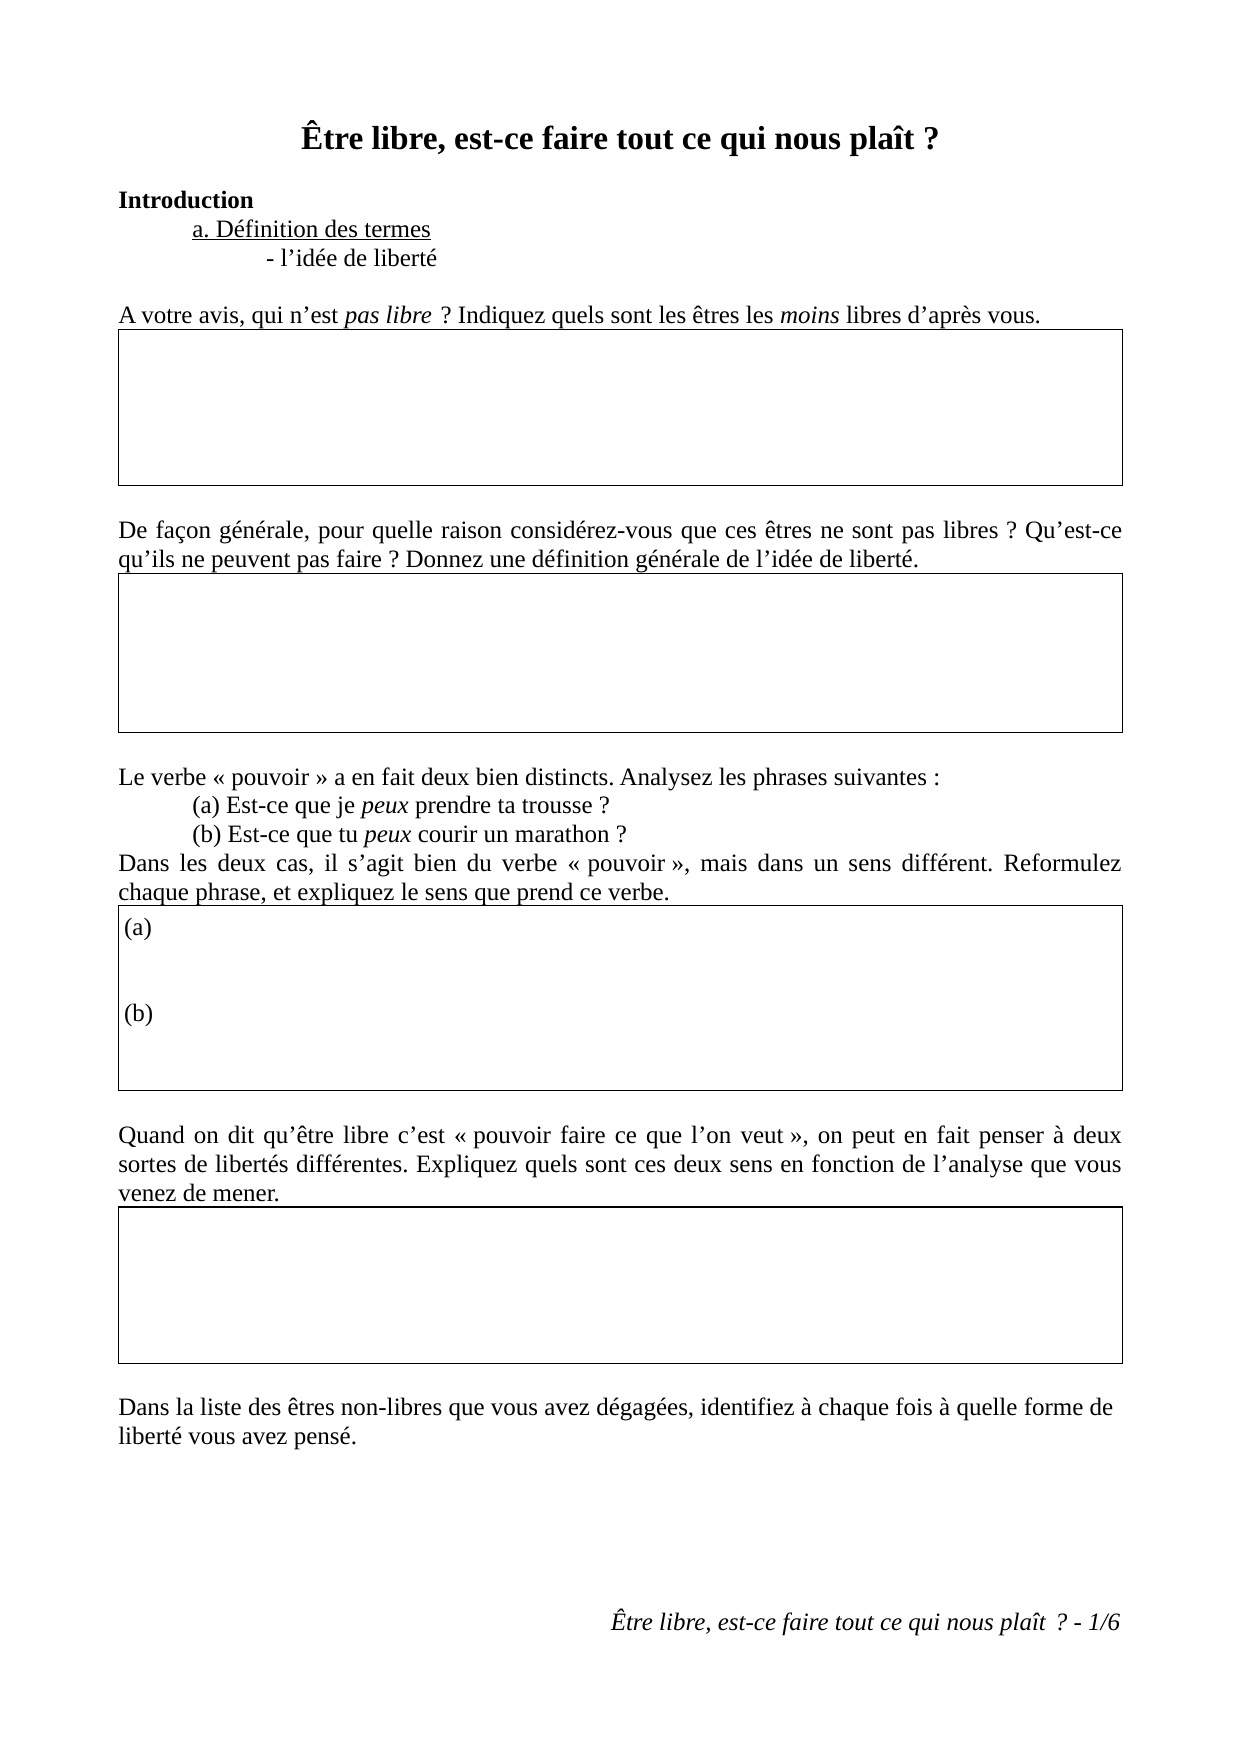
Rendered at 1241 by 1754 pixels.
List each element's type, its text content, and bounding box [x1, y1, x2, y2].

text Dans les deux cas, il s’agit bien du verbe « pouvoir », mais dans un sens différent. Reformulez chaque phrase, et expliquez le sens que prend ce verbe. [118, 848, 1122, 905]
text De façon générale, pour quelle raison considérez-vous que ces êtres ne sont pas libres ? Qu’est-ce qu’ils ne peuvent pas faire ? Donnez une définition générale de l’idée de liberté. [118, 515, 1122, 572]
text (b) Est-ce que tu peux courir un marathon ? [192, 819, 1122, 848]
table_header (a) (b) [119, 906, 1122, 1090]
text (a) Est-ce que je peux prendre ta trousse ? [192, 790, 1122, 819]
text - l’idée de liberté [266, 243, 1122, 271]
text Dans la liste des êtres non-libres que vous avez dégagées, identifiez à chaque fois à quelle forme de liberté vous avez pensé. [118, 1392, 1122, 1450]
table_header [119, 330, 1122, 485]
text A votre avis, qui n’est pas libre ? Indiquez quels sont les êtres les moins libres d’après vous. [118, 300, 1122, 329]
text Introduction [118, 185, 1122, 214]
text Le verbe « pouvoir » a en fait deux bien distincts. Analysez les phrases suivantes : [118, 762, 1122, 790]
text Être libre, est-ce faire tout ce qui nous plaît ? [118, 118, 1122, 156]
text Quand on dit qu’être libre c’est « pouvoir faire ce que l’on veut », on peut en fait penser à deux sortes de libertés différentes. Expliquez quels sont ces deux sens en fonction de l’analyse que vous venez de mener. [118, 1120, 1122, 1206]
text a. Définition des termes [192, 214, 1122, 243]
table_header [119, 574, 1122, 732]
table_header [119, 1208, 1122, 1363]
